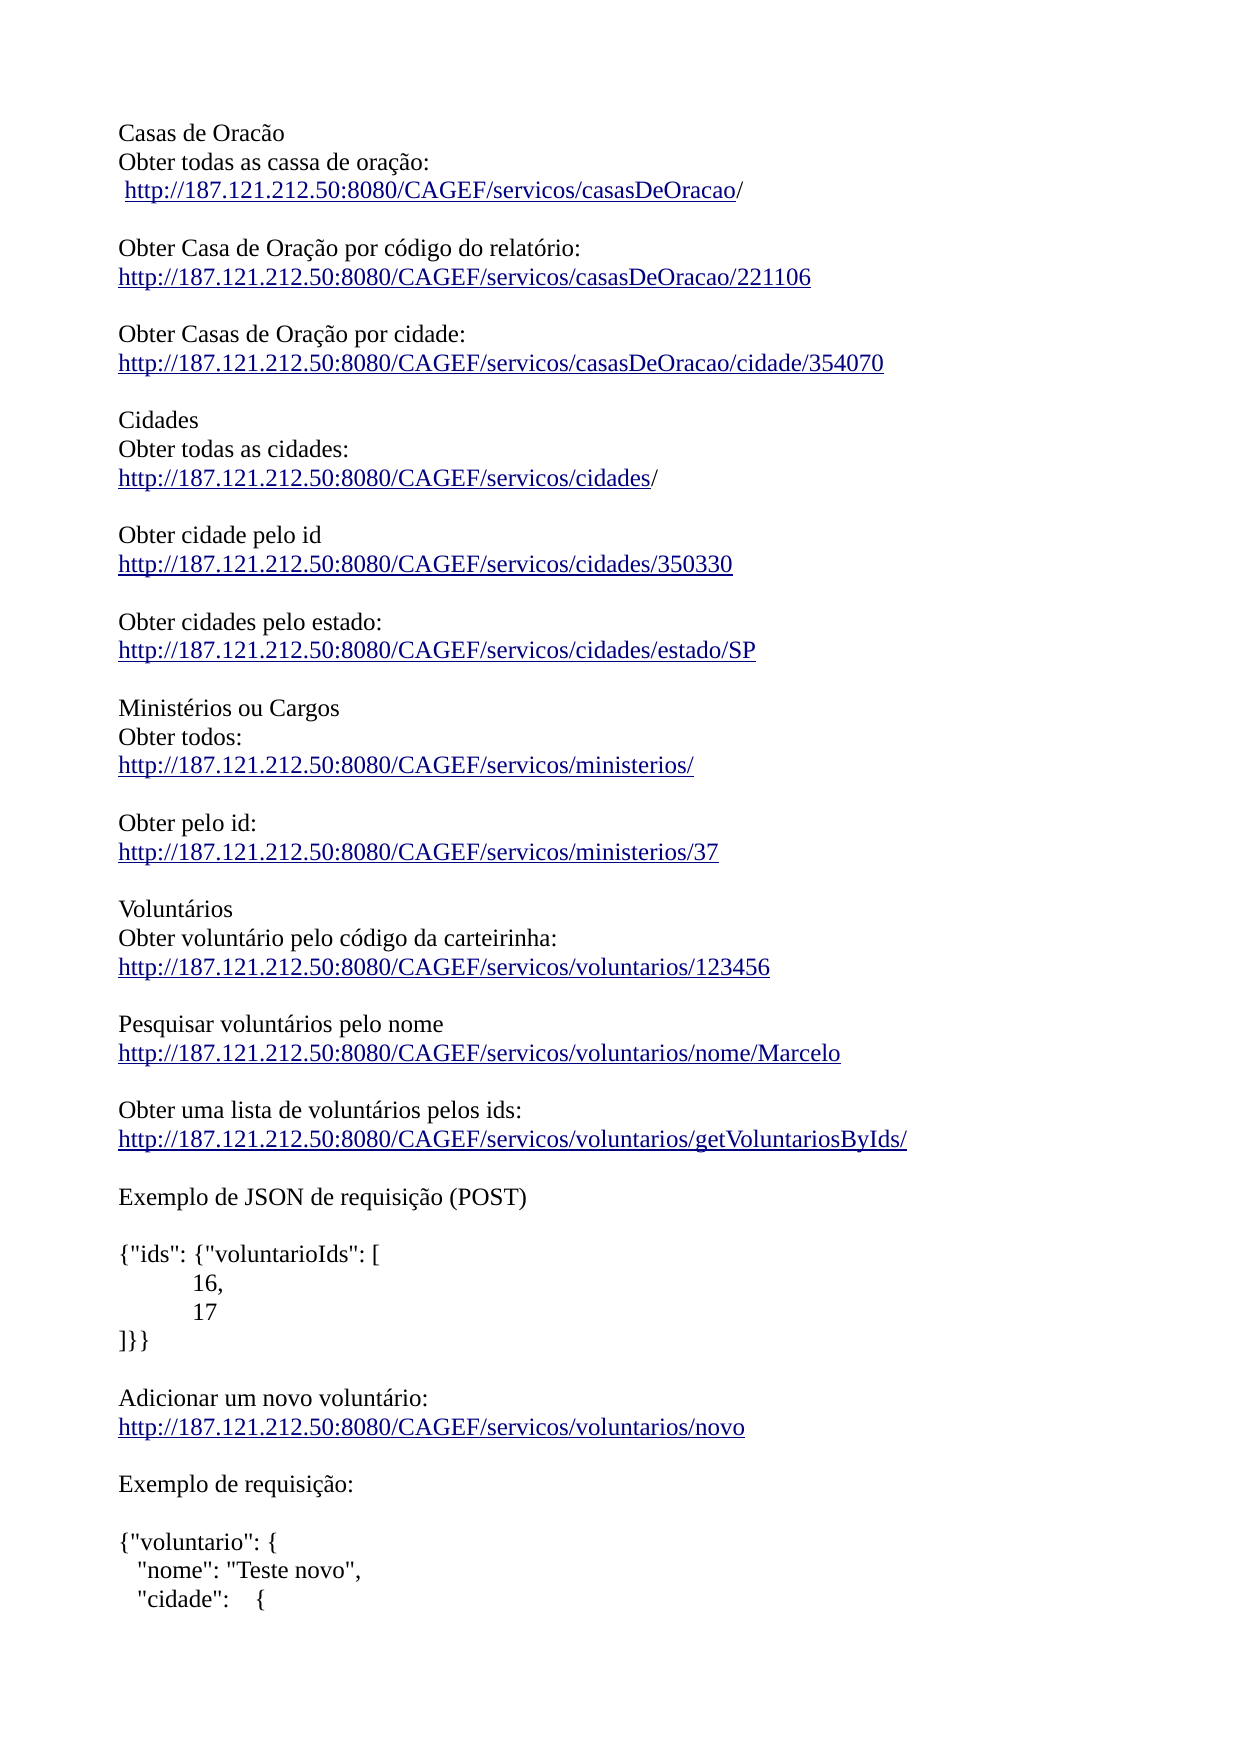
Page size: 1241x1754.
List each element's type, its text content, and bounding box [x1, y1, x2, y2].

text http://187.121.212.50:8080/CAGEF/servicos/voluntarios/novo [118, 1412, 1122, 1441]
text Obter cidade pelo id [118, 521, 1122, 549]
text Obter todas as cidades: [118, 434, 1122, 463]
text Obter pelo id: [118, 808, 1122, 837]
text {"ids": {"voluntarioIds": [ [118, 1239, 1122, 1268]
text 17 [118, 1297, 1122, 1326]
text http://187.121.212.50:8080/CAGEF/servicos/voluntarios/123456 [118, 952, 1122, 981]
text Obter todos: [118, 722, 1122, 751]
text Obter voluntário pelo código da carteirinha: [118, 923, 1122, 952]
text http://187.121.212.50:8080/CAGEF/servicos/cidades/estado/SP [118, 636, 1122, 664]
text http://187.121.212.50:8080/CAGEF/servicos/voluntarios/nome/Marcelo [118, 1038, 1122, 1067]
text http://187.121.212.50:8080/CAGEF/servicos/cidades/ [118, 463, 1122, 492]
text Obter uma lista de voluntários pelos ids: [118, 1096, 1122, 1124]
text http://187.121.212.50:8080/CAGEF/servicos/ministerios/37 [118, 837, 1122, 866]
text Obter cidades pelo estado: [118, 607, 1122, 636]
text http://187.121.212.50:8080/CAGEF/servicos/voluntarios/getVoluntariosByIds/ [118, 1124, 1122, 1153]
text http://187.121.212.50:8080/CAGEF/servicos/casasDeOracao/221106 [118, 262, 1122, 291]
text Obter Casas de Oração por cidade: [118, 319, 1122, 348]
text "nome": "Teste novo", [118, 1556, 1122, 1584]
text Obter todas as cassa de oração: [118, 147, 1122, 176]
text {"voluntario": { [118, 1527, 1122, 1556]
text 16, [118, 1268, 1122, 1297]
text Ministérios ou Cargos [118, 693, 1122, 722]
text "cidade": { [118, 1584, 1122, 1613]
text http://187.121.212.50:8080/CAGEF/servicos/casasDeOracao/cidade/354070 [118, 348, 1122, 377]
text Pesquisar voluntários pelo nome [118, 1009, 1122, 1038]
text Obter Casa de Oração por código do relatório: [118, 233, 1122, 262]
text Casas de Oracão [118, 118, 1122, 147]
text http://187.121.212.50:8080/CAGEF/servicos/ministerios/ [118, 751, 1122, 779]
text Exemplo de JSON de requisição (POST) [118, 1182, 1122, 1211]
text http://187.121.212.50:8080/CAGEF/servicos/cidades/350330 [118, 549, 1122, 578]
text Exemplo de requisição: [118, 1469, 1122, 1498]
text Adicionar um novo voluntário: [118, 1383, 1122, 1412]
text Cidades [118, 406, 1122, 434]
text Voluntários [118, 894, 1122, 923]
text http://187.121.212.50:8080/CAGEF/servicos/casasDeOracao/ [118, 176, 1122, 204]
text ]}} [118, 1326, 1122, 1354]
